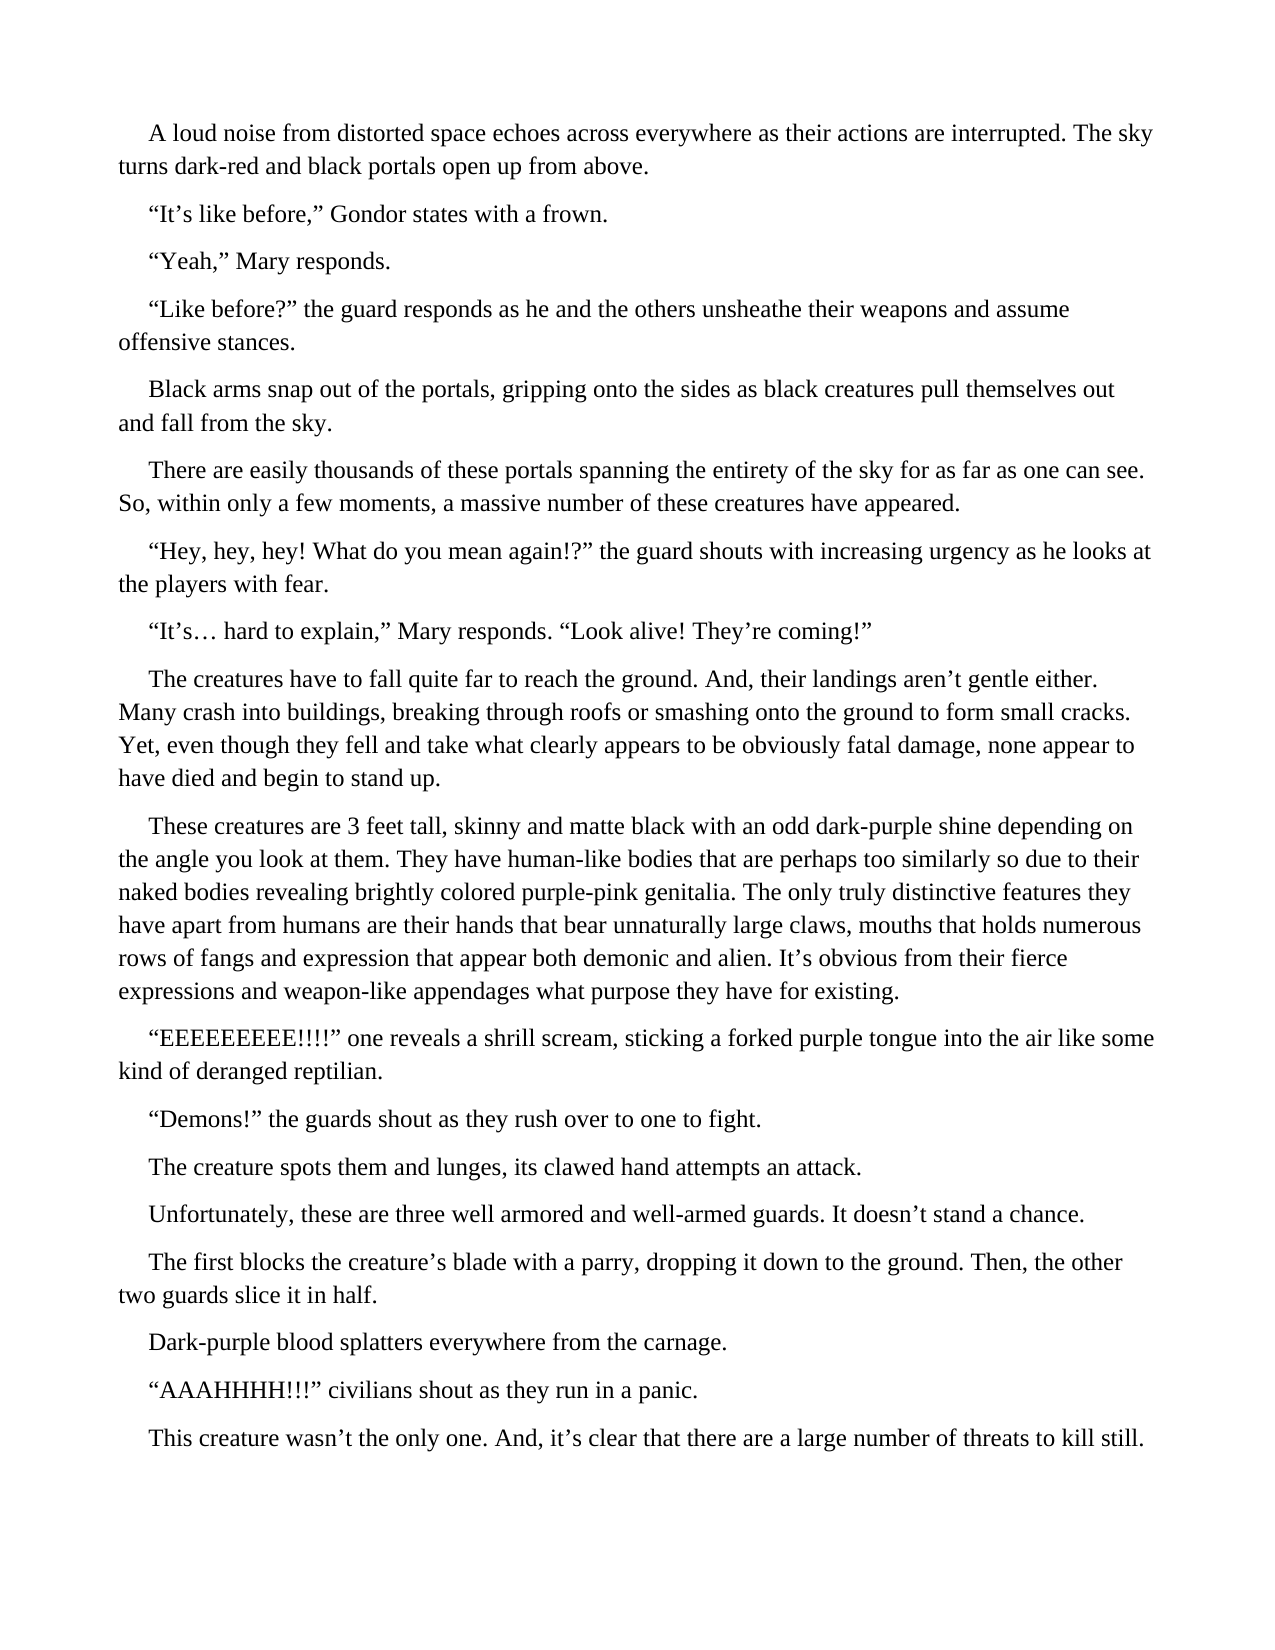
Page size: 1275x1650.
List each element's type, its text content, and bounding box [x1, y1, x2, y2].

text The first blocks the creature’s blade with a parry, dropping it down to the ground. Then, the other two guards slice it in half. [118, 1247, 1157, 1309]
text Dark-purple blood splatters everywhere from the carnage. [118, 1327, 1157, 1356]
text This creature wasn’t the only one. And, it’s clear that there are a large number of threats to kill still. [118, 1423, 1157, 1451]
text “It’s like before,” Gondor states with a frown. [118, 199, 1157, 227]
text The creature spots them and lunges, its clawed hand attempts an attack. [118, 1152, 1157, 1180]
text There are easily thousands of these portals spanning the entirety of the sky for as far as one can see. So, within only a few moments, a massive number of these creatures have appeared. [118, 455, 1157, 517]
text These creatures are 3 feet tall, skinny and matte black with an odd dark-purple shine depending on the angle you look at them. They have human-like bodies that are perhaps too similarly so due to their naked bodies revealing brightly colored purple-pink genitalia. The only truly distinctive features they have apart from humans are their hands that bear unnaturally large claws, mouths that holds numerous rows of fangs and expression that appear both demonic and alien. It’s obvious from their fierce expressions and weapon-like appendages what purpose they have for existing. [118, 811, 1157, 1004]
text “Demons!” the guards shout as they rush over to one to fight. [118, 1104, 1157, 1133]
text “It’s… hard to explain,” Mary responds. “Look alive! They’re coming!” [118, 616, 1157, 645]
text “Yeah,” Mary responds. [118, 246, 1157, 275]
text “Like before?” the guard responds as he and the others unsheathe their weapons and assume offensive stances. [118, 294, 1157, 356]
text “EEEEEEEEE!!!!” one reveals a shrill scream, sticking a forked purple tongue into the air like some kind of deranged reptilian. [118, 1023, 1157, 1085]
text Black arms snap out of the portals, gripping onto the sides as black creatures pull themselves out and fall from the sky. [118, 374, 1157, 436]
text A loud noise from distorted space echoes across everywhere as their actions are interrupted. The sky turns dark-red and black portals open up from above. [118, 118, 1157, 180]
text “AAAHHHH!!!” civilians shout as they run in a panic. [118, 1375, 1157, 1404]
text The creatures have to fall quite far to reach the ground. And, their landings aren’t gentle either. Many crash into buildings, breaking through roofs or smashing onto the ground to form small cracks. Yet, even though they fell and take what clearly appears to be obviously fatal damage, none appear to have died and begin to stand up. [118, 664, 1157, 792]
text “Hey, hey, hey! What do you mean again!?” the guard shouts with increasing urgency as he looks at the players with fear. [118, 536, 1157, 598]
text Unfortunately, these are three well armored and well-armed guards. It doesn’t stand a chance. [118, 1199, 1157, 1228]
